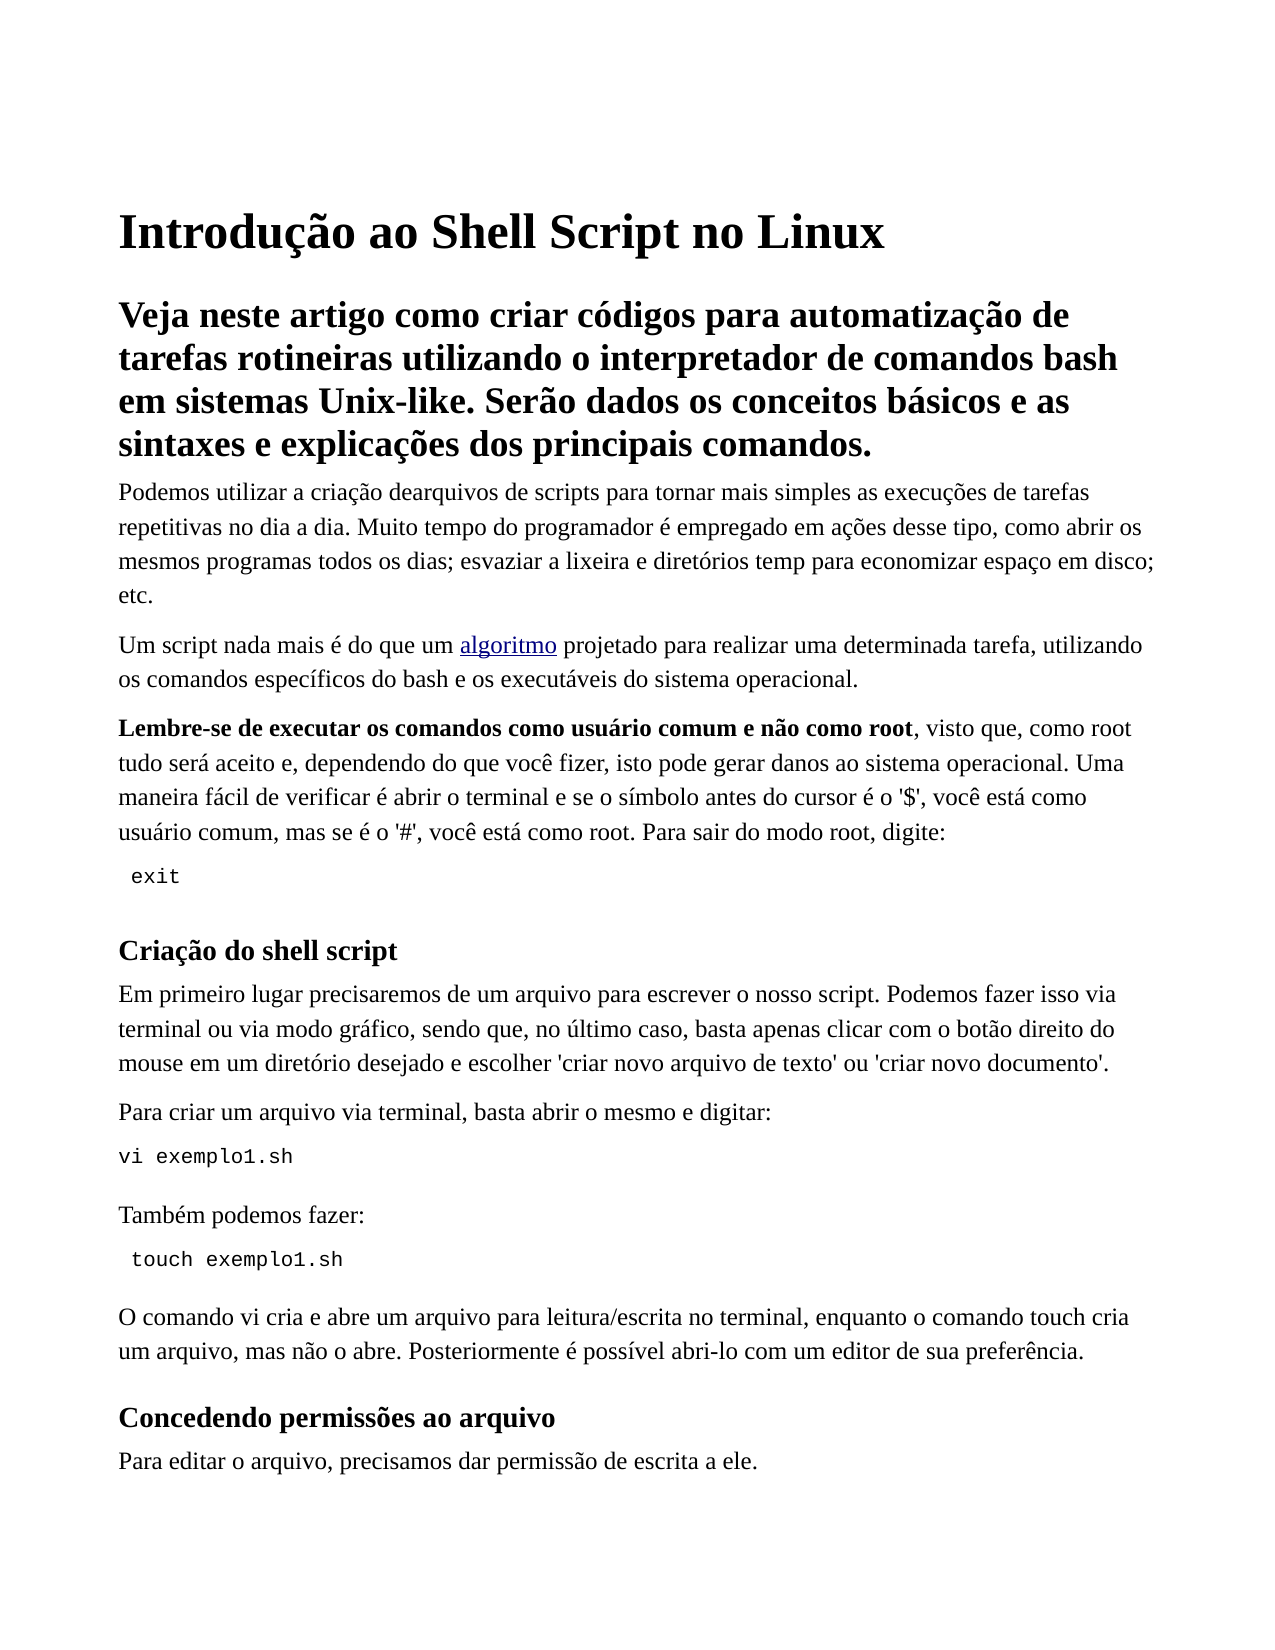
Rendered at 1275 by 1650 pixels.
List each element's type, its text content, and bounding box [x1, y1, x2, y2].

text Também podemos fazer: [118, 1200, 1157, 1228]
text vi exemplo1.sh [118, 1147, 1157, 1170]
text Podemos utilizar a criação dearquivos de scripts para tornar mais simples as execuções de tarefas repetitivas no dia a dia. Muito tempo do programador é empregado em ações desse tipo, como abrir os mesmos programas todos os dias; esvaziar a lixeira e diretórios temp para economizar espaço em disco; etc. [118, 477, 1157, 609]
subtitle Concedendo permissões ao arquivo [118, 1400, 1157, 1433]
text touch exemplo1.sh [118, 1249, 1157, 1272]
subtitle Introdução ao Shell Script no Linux [118, 201, 1157, 259]
text Em primeiro lugar precisaremos de um arquivo para escrever o nosso script. Podemos fazer isso via terminal ou via modo gráfico, sendo que, no último caso, basta apenas clicar com o botão direito do mouse em um diretório desejado e escolher 'criar novo arquivo de texto' ou 'criar novo documento'. [118, 979, 1157, 1077]
text Um script nada mais é do que um algoritmo projetado para realizar uma determinada tarefa, utilizando os comandos específicos do bash e os executáveis do sistema operacional. [118, 630, 1157, 693]
text Para criar um arquivo via terminal, basta abrir o mesmo e digitar: [118, 1097, 1157, 1126]
text exit [118, 866, 1157, 889]
subtitle Criação do shell script [118, 933, 1157, 967]
text Para editar o arquivo, precisamos dar permissão de escrita a ele. [118, 1446, 1157, 1475]
subtitle Veja neste artigo como criar códigos para automatização de tarefas rotineiras utilizando o interpretador de comandos bash em sistemas Unix-like. Serão dados os conceitos básicos e as sintaxes e explicações dos principais comandos. [118, 292, 1157, 465]
text O comando vi cria e abre um arquivo para leitura/escrita no terminal, enquanto o comando touch cria um arquivo, mas não o abre. Posteriormente é possível abri-lo com um editor de sua preferência. [118, 1302, 1157, 1365]
text Lembre-se de executar os comandos como usuário comum e não como root, visto que, como root tudo será aceito e, dependendo do que você fizer, isto pode gerar danos ao sistema operacional. Uma maneira fácil de verificar é abrir o terminal e se o símbolo antes do cursor é o '$', você está como usuário comum, mas se é o '#', você está como root. Para sair do modo root, digite: [118, 713, 1157, 845]
